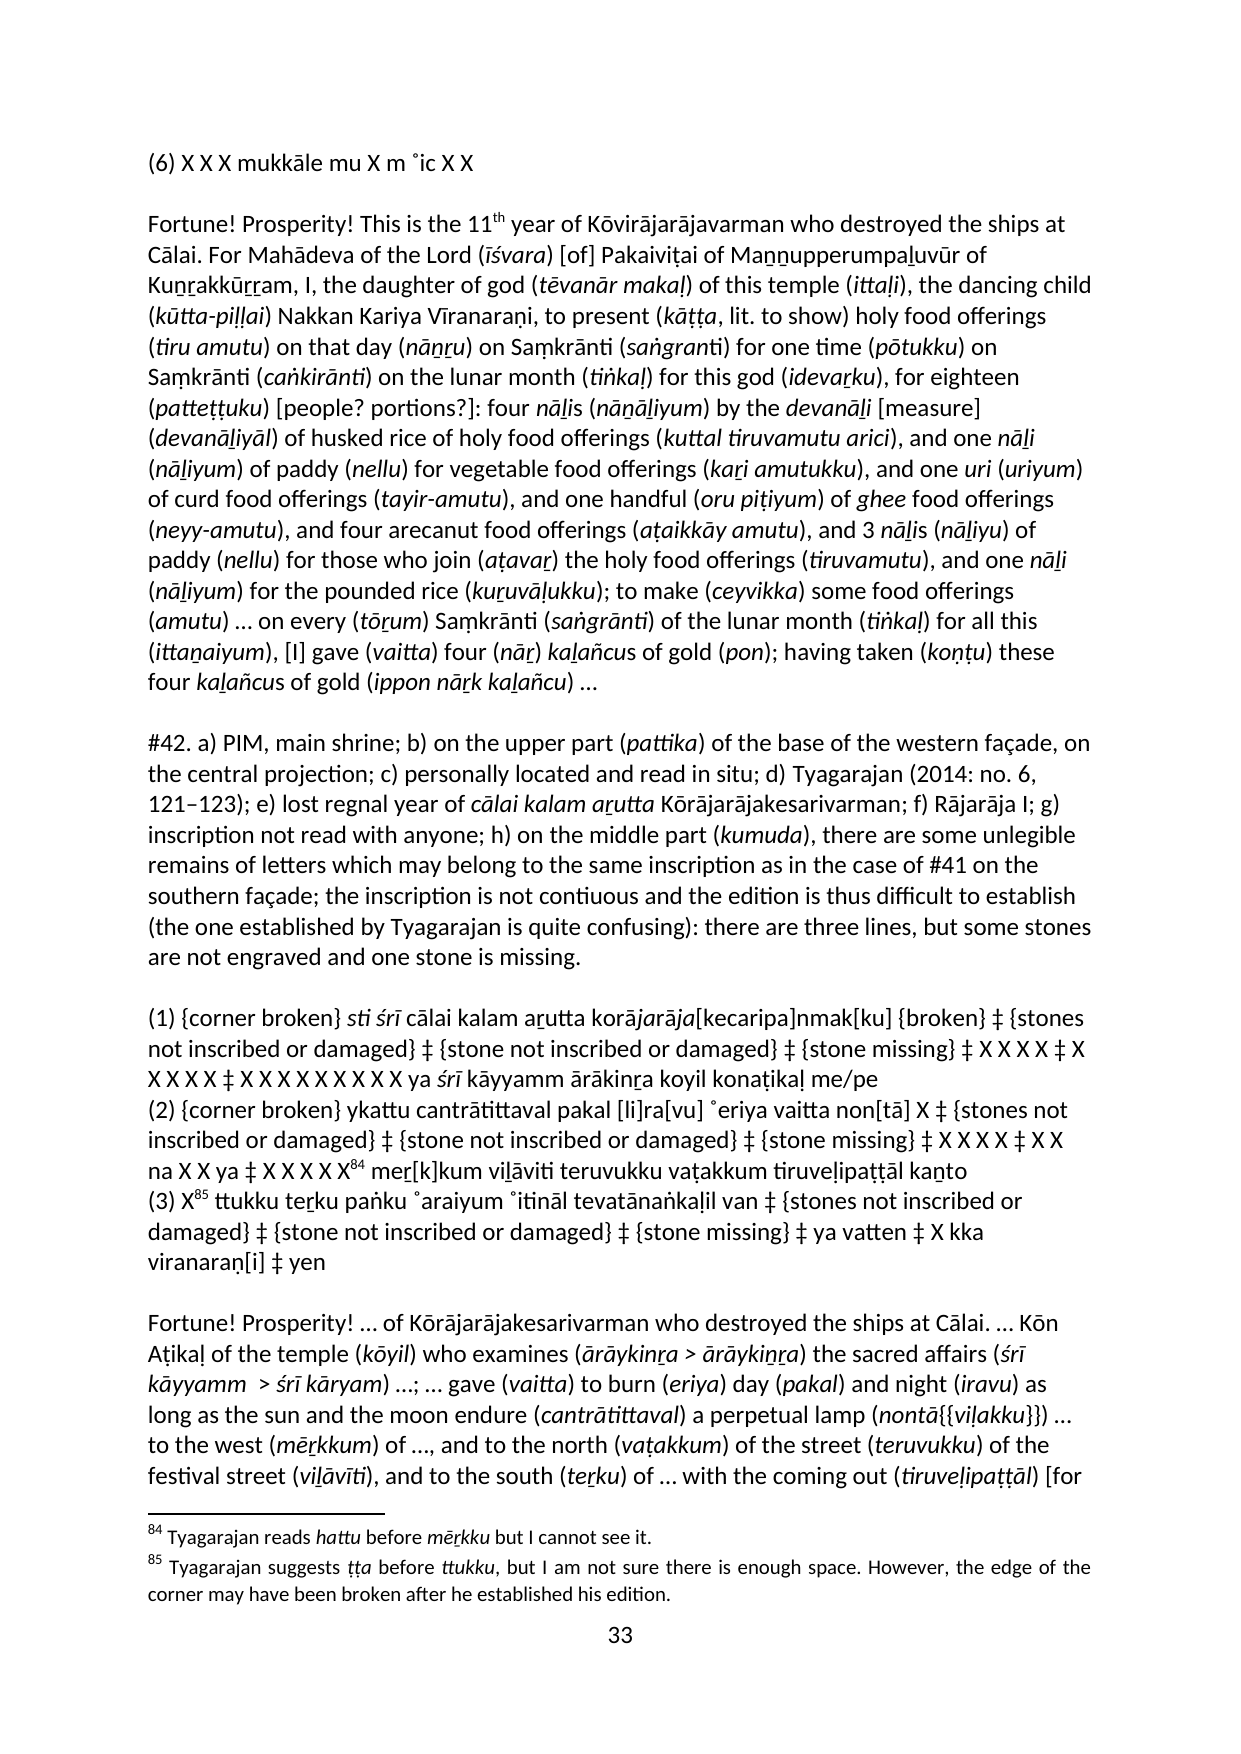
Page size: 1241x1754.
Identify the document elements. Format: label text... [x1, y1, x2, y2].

text Fortune! Prosperity! This is the 11th year of Kōvirājarājavarman who destroyed the ships at Cālai. For Mahādeva of the Lord (īśvara) [of] Pakaiviṭai of Maṉṉupperumpaḻuvūr of Kuṉṟakkūṟṟam, I, the daughter of god (tēvanār makaḷ) of this temple (ittaḷi), the dancing child (kūtta-piḷḷai) Nakkan Kariya Vīranaraṇi, to present (kāṭṭa, lit. to show) holy food offerings (tiru amutu) on that day (nāṉṟu) on Saṃkrānti (saṅgranti) for one time (pōtukku) on Saṃkrānti (caṅkirānti) on the lunar month (tiṅkaḷ) for this god (idevaṟku), for eighteen (patteṭṭuku) [people? portions?]: four nāḻis (nāṉāḻiyum) by the devanāḻi [measure] (devanāḻiyāl) of husked rice of holy food offerings (kuttal tiruvamutu arici), and one nāḻi (nāḻiyum) of paddy (nellu) for vegetable food offerings (kaṟi amutukku), and one uri (uriyum) of curd food offerings (tayir-amutu), and one handful (oru piṭiyum) of ghee food offerings (neyy-amutu), and four arecanut food offerings (aṭaikkāy amutu), and 3 nāḻis (nāḻiyu) of paddy (nellu) for those who join (aṭavaṟ) the holy food offerings (tiruvamutu), and one nāḻi (nāḻiyum) for the pounded rice (kuṟuvāḷukku); to make (ceyvikka) some food offerings (amutu) … on every (tōṟum) Saṃkrānti (saṅgrānti) of the lunar month (tiṅkaḷ) for all this (ittaṉaiyum), [I] gave (vaitta) four (nāṟ) kaḻañcus of gold (pon); having taken (koṇṭu) these four kaḻañcus of gold (ippon nāṟk kaḻañcu) … [148, 209, 1093, 697]
text Tyagarajan suggests ṭṭa before ttukku, but I am not sure there is enough space. However, the edge of the corner may have been broken after he established his edition. [148, 1550, 1093, 1606]
text (6) X X X mukkāle mu X m ˚ic X X [148, 148, 1093, 178]
text Fortune! Prosperity! … of Kōrājarājakesarivarman who destroyed the ships at Cālai. … Kōn Aṭikaḷ of the temple (kōyil) who examines (ārāykinṟa > ārāykiṉṟa) the sacred affairs (śrī kāyyamm > śrī kāryam) …; … gave (vaitta) to burn (eriya) day (pakal) and night (iravu) as long as the sun and the moon endure (cantrātittaval) a perpetual lamp (nontā{{viḷakku}}) … to the west (mēṟkkum) of …, and to the north (vaṭakkum) of the street (teruvukku) of the festival street (viḻāvīti), and to the south (teṟku) of … with the coming out (tiruveḷipaṭṭāl) [for [148, 1307, 1093, 1491]
text (1) {corner broken} sti śrī cālai kalam aṟutta korājarāja[kecaripa]nmak[ku] {broken} ‡ {stones not inscribed or damaged} ‡ {stone not inscribed or damaged} ‡ {stone missing} ‡ X X X X ‡ X X X X X ‡ X X X X X X X X X ya śrī kāyyamm ārākinṟa koyil konaṭikaḷ me/pe [148, 1002, 1093, 1094]
text Tyagarajan reads hattu before mēṟkku but I cannot see it. [148, 1520, 1093, 1550]
text (3) X ttukku teṟku paṅku ˚araiyum ˚itināl tevatānaṅkaḷil van ‡ {stones not inscribed or damaged} ‡ {stone not inscribed or damaged} ‡ {stone missing} ‡ ya vatten ‡ X kka viranaraṇ[i] ‡ yen [148, 1185, 1093, 1277]
text (2) {corner broken} ykattu cantrātittaval pakal [li]ra[vu] ˚eriya vaitta non[tā] X ‡ {stones not inscribed or damaged} ‡ {stone not inscribed or damaged} ‡ {stone missing} ‡ X X X X ‡ X X na X X ya ‡ X X X X X meṟ[k]kum viḻāviti teruvukku vaṭakkum tiruveḷipaṭṭāl kaṉto [148, 1094, 1093, 1185]
text #42. a) PIM, main shrine; b) on the upper part (pattika) of the base of the western façade, on the central projection; c) personally located and read in situ; d) Tyagarajan (2014: no. 6, 121–123); e) lost regnal year of cālai kalam aṟutta Kōrājarājakesarivarman; f) Rājarāja I; g) inscription not read with anyone; h) on the middle part (kumuda), there are some unlegible remains of letters which may belong to the same inscription as in the case of #41 on the southern façade; the inscription is not contiuous and the edition is thus difficult to establish (the one established by Tyagarajan is quite confusing): there are three lines, but some stones are not engraved and one stone is missing. [148, 727, 1093, 972]
